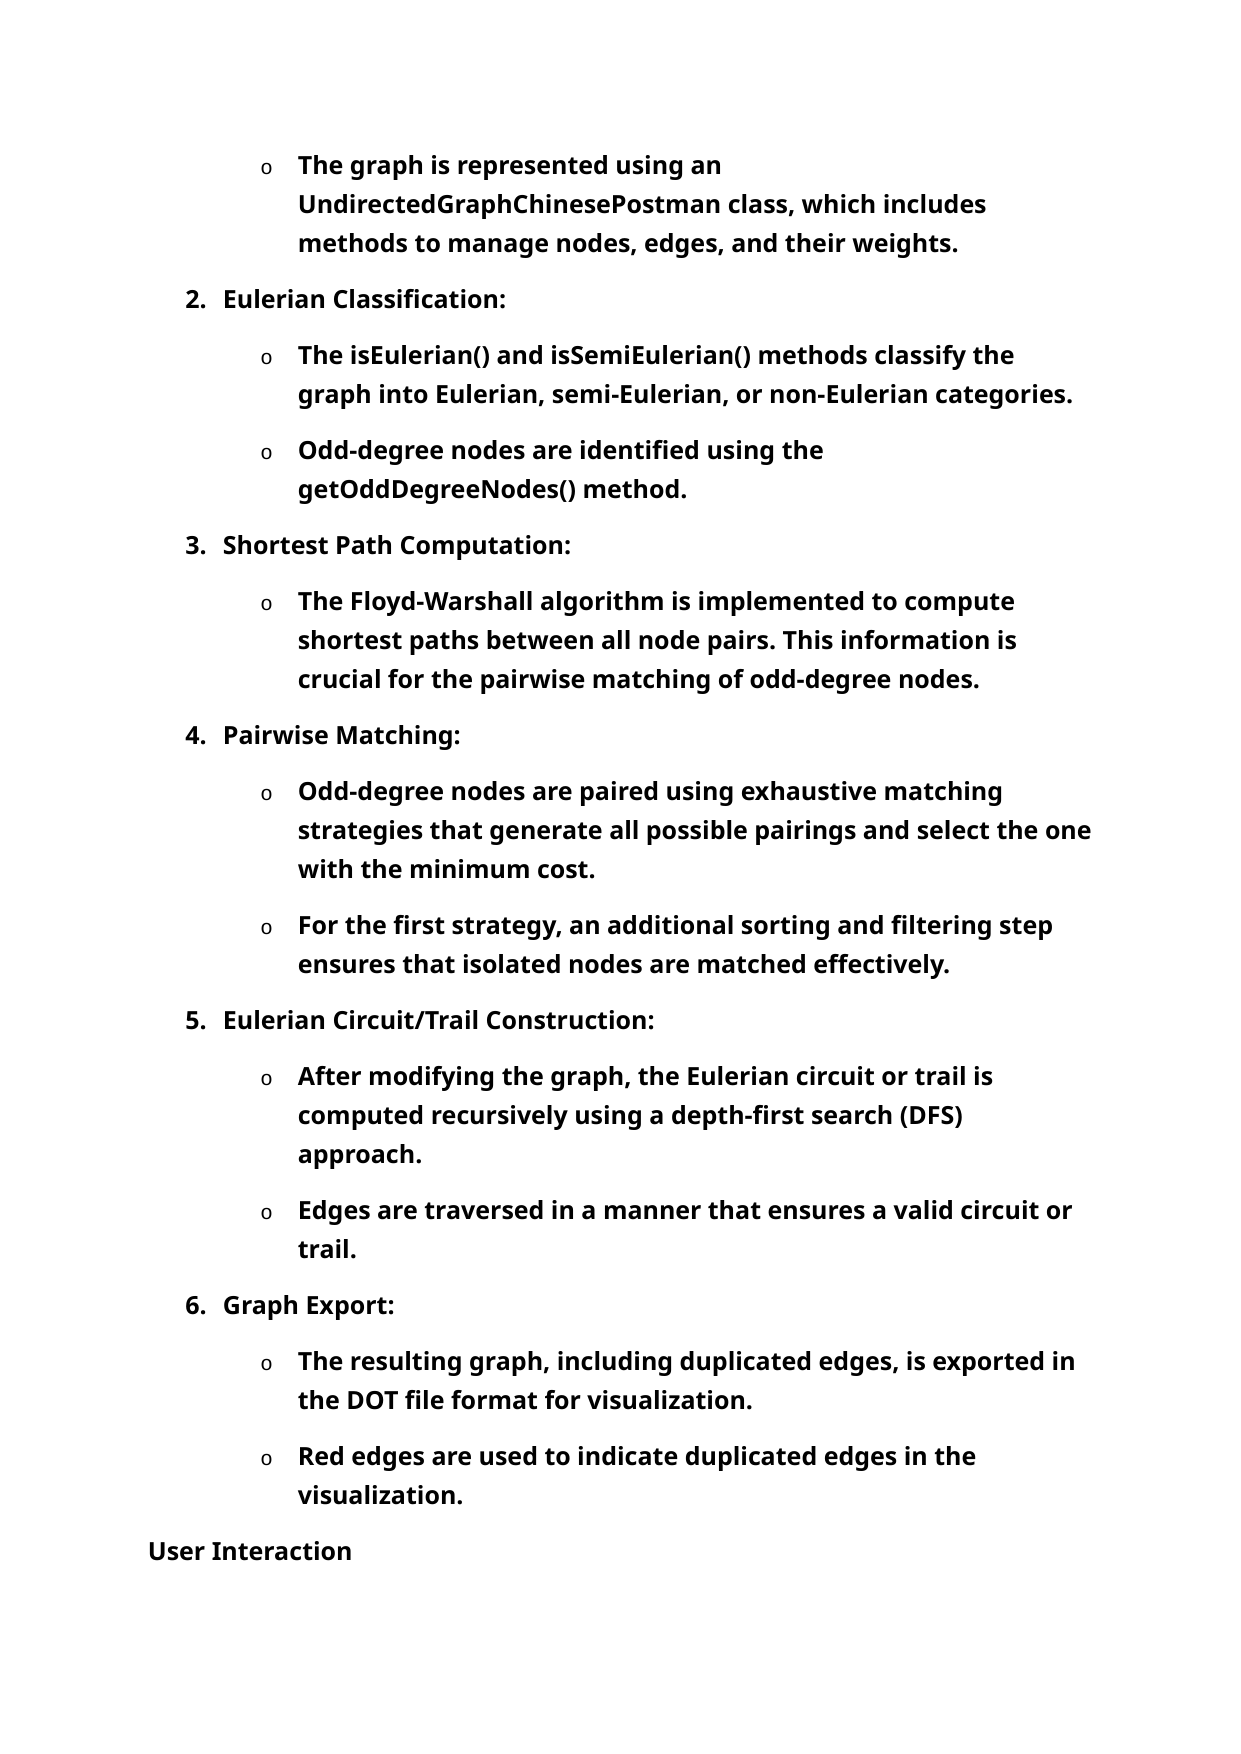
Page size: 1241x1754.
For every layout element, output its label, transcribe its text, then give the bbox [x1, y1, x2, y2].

list For the first strategy, an additional sorting and filtering step ensures that isolated nodes are matched effectively. [260, 908, 1093, 981]
list Odd-degree nodes are paired using exhaustive matching strategies that generate all possible pairings and select the one with the minimum cost. [260, 773, 1093, 886]
list Pairwise Matching: [185, 718, 1093, 752]
list The graph is represented using an UndirectedGraphChinesePostman class, which includes methods to manage nodes, edges, and their weights. [260, 148, 1093, 260]
list Edges are traversed in a manner that ensures a valid circuit or trail. [260, 1193, 1093, 1266]
list The isEulerian() and isSemiEulerian() methods classify the graph into Eulerian, semi-Eulerian, or non-Eulerian categories. [260, 338, 1093, 411]
list Odd-degree nodes are identified using the getOddDegreeNodes() method. [260, 433, 1093, 506]
list After modifying the graph, the Eulerian circuit or trail is computed recursively using a depth-first search (DFS) approach. [260, 1058, 1093, 1171]
list The resulting graph, including duplicated edges, is exported in the DOT file format for visualization. [260, 1343, 1093, 1417]
list The Floyd-Warshall algorithm is implemented to compute shortest paths between all node pairs. This information is crucial for the pairwise matching of odd-degree nodes. [260, 583, 1093, 696]
list Eulerian Classification: [185, 282, 1093, 316]
list Shortest Path Computation: [185, 528, 1093, 562]
list Graph Export: [185, 1288, 1093, 1322]
list Red edges are used to indicate duplicated edges in the visualization. [260, 1438, 1093, 1512]
list Eulerian Circuit/Trail Construction: [185, 1003, 1093, 1037]
text User Interaction [148, 1533, 1093, 1567]
